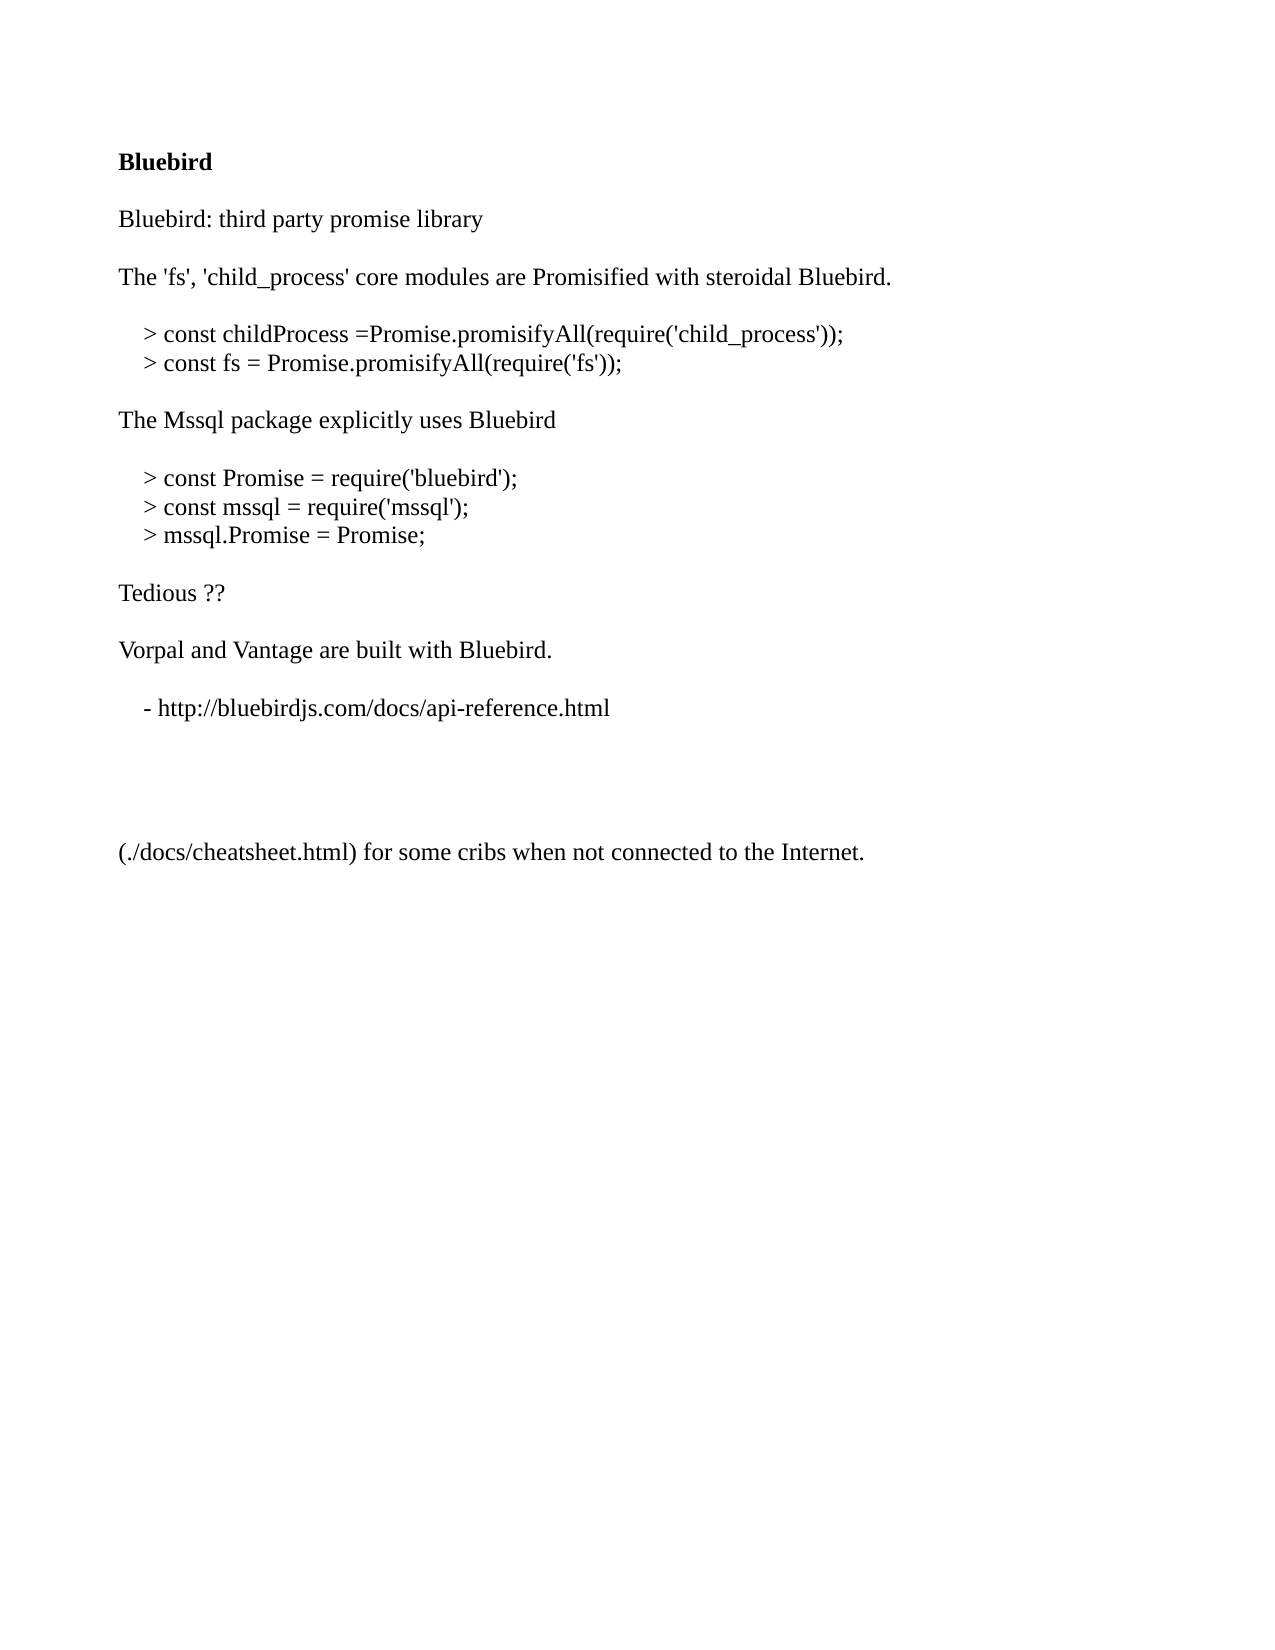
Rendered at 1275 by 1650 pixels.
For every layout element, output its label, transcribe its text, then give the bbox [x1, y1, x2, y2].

text > const fs = Promise.promisifyAll(require('fs')); [118, 348, 1157, 377]
text > const mssql = require('mssql'); [118, 492, 1157, 521]
text - http://bluebirdjs.com/docs/api-reference.html [118, 693, 1157, 722]
text The 'fs', 'child_process' core modules are Promisified with steroidal Bluebird. [118, 262, 1157, 291]
text The Mssql package explicitly uses Bluebird [118, 406, 1157, 434]
text (./docs/cheatsheet.html) for some cribs when not connected to the Internet. [118, 837, 1157, 866]
text Vorpal and Vantage are built with Bluebird. [118, 636, 1157, 664]
text > mssql.Promise = Promise; [118, 521, 1157, 549]
text Bluebird: third party promise library [118, 204, 1157, 233]
text > const Promise = require('bluebird'); [118, 463, 1157, 492]
text Tedious ?? [118, 578, 1157, 607]
text > const childProcess =Promise.promisifyAll(require('child_process')); [118, 319, 1157, 348]
text Bluebird [118, 147, 1157, 176]
